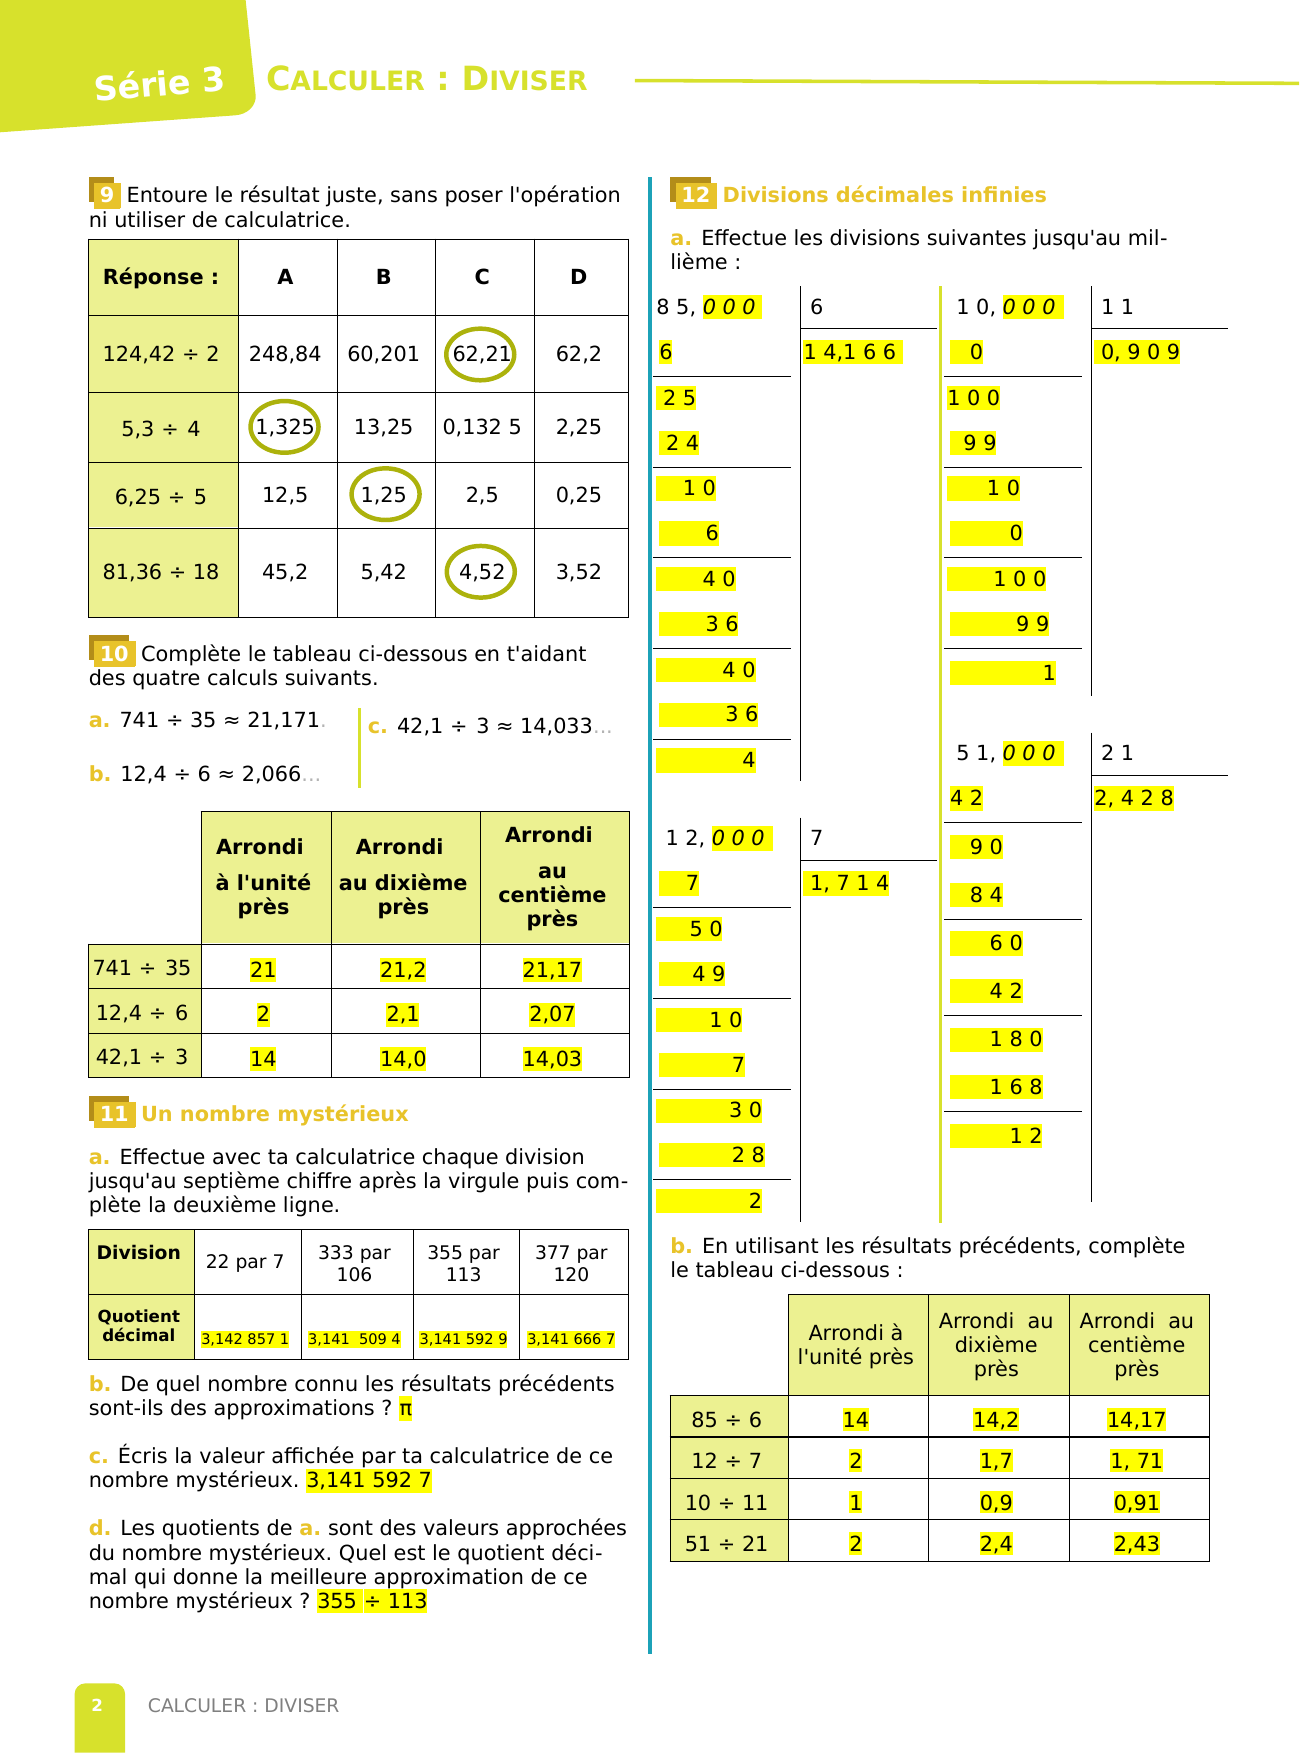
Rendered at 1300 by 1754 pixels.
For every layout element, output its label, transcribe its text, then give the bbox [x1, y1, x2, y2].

table_cell 0, 9 0 9 [1092, 329, 1227, 376]
table_header [1082, 733, 1091, 774]
table_cell [791, 1041, 800, 1088]
table_header 333 par 106 [302, 1230, 413, 1294]
table_cell 0,25 [535, 463, 628, 527]
table_cell 2 [202, 989, 331, 1033]
table_cell 12,4 ÷ 6 [89, 989, 201, 1033]
table_cell 2 4 [653, 419, 791, 467]
table_cell 124,42 ÷ 2 [89, 316, 238, 392]
table_cell 0 [944, 328, 1082, 376]
table_cell 14,0 [332, 1034, 480, 1077]
table_header Réponse : [89, 240, 238, 315]
table_cell 2 [653, 1180, 791, 1222]
table_header [791, 286, 800, 328]
table_cell [801, 1041, 937, 1088]
table_cell [1092, 1064, 1227, 1111]
table_cell [791, 419, 800, 467]
table_cell 62,21 [436, 316, 534, 392]
table_header 355 par 113 [414, 1230, 519, 1294]
table_cell 248,84 [239, 316, 337, 392]
table_cell 741 ÷ 35 [89, 945, 201, 988]
table_cell 6 [653, 510, 791, 557]
table_cell [1092, 648, 1227, 696]
table_cell [791, 1179, 800, 1222]
table_cell 14,03 [481, 1034, 629, 1077]
table_cell 8 4 [944, 871, 1082, 918]
table_cell [1082, 822, 1091, 871]
table_cell [791, 557, 800, 600]
table_cell 3 6 [653, 691, 791, 738]
table_cell [1092, 822, 1227, 871]
table_cell 1 0 [944, 468, 1082, 509]
table_cell [791, 691, 800, 738]
subtitle Divisions décimales infinies [711, 177, 1211, 208]
table_cell [801, 376, 937, 419]
list 12,4 ÷ 6 ≈ 2,066... [88, 756, 350, 787]
table_cell 1 0 [653, 468, 791, 509]
table_cell [1082, 557, 1091, 600]
table_cell 2 [789, 1438, 928, 1478]
table_cell 2,07 [481, 989, 629, 1033]
table_cell 3,141 666 7 [520, 1295, 628, 1359]
table_cell 1 0 [653, 999, 791, 1041]
table_header 377 par 120 [520, 1230, 628, 1294]
table_cell 4 2 [944, 967, 1082, 1015]
table_cell [1092, 557, 1227, 600]
table_cell 9 9 [944, 419, 1082, 467]
table_cell 4 2 [944, 775, 1082, 822]
list Effectue avec ta calculatrice chaque division jusqu'au septième chiffre après la virgule puis com­plète la deuxième ligne. [88, 1145, 629, 1217]
table_cell 2 [789, 1520, 928, 1561]
table_cell [791, 510, 800, 557]
subtitle Un nombre mystérieux [129, 1096, 629, 1127]
table_cell [801, 557, 937, 600]
table_header Division [89, 1230, 194, 1294]
list En utilisant les résultats précédents, complète le tableau ci-dessous : [670, 1234, 1211, 1282]
table_cell 6 0 [944, 920, 1082, 967]
table_cell 14,17 [1070, 1396, 1209, 1436]
table_cell 2,4 [929, 1520, 1069, 1561]
table_cell [791, 998, 800, 1041]
list Les quotients de a. sont des valeurs approchées du nombre mystérieux. Quel est le quotient déci­mal qui donne la meilleure approximation de ce nombre mystérieux ? 355 ÷ 113 [88, 1516, 629, 1613]
table_cell [1082, 775, 1091, 822]
table_header D [535, 240, 628, 315]
table_header 1 2, 0 0 0 [653, 818, 791, 859]
table_cell 14 [789, 1396, 928, 1436]
table_cell [1082, 600, 1091, 648]
table_header 22 par 7 [195, 1230, 301, 1294]
table_header B [338, 240, 435, 315]
table_cell 1 6 8 [944, 1064, 1082, 1111]
table_cell [1092, 376, 1227, 419]
table_cell 2,25 [535, 393, 628, 462]
table_cell [1082, 328, 1091, 376]
table_cell 1 0 0 [944, 377, 1082, 419]
table_header Arrondi au dixième près [332, 812, 480, 943]
table_cell [801, 691, 937, 738]
table_cell [1092, 919, 1227, 967]
table_cell Quotient décimal [89, 1295, 194, 1359]
table_header 8 5, 0 0 0 [653, 286, 791, 328]
table_header 1 1 [1092, 286, 1227, 328]
table_cell 1,325 [239, 393, 337, 462]
subtitle Entoure le résultat juste, sans poser l'opéra­tion ni utiliser de calculatrice. [88, 177, 629, 232]
table_cell [801, 907, 937, 950]
table_header [89, 811, 201, 943]
list 42,1 ÷ 3 ≈ 14,033... [368, 708, 629, 740]
table_cell 3 0 [653, 1090, 791, 1132]
table_cell 2, 4 2 8 [1092, 776, 1227, 822]
table_cell 1, 71 [1070, 1438, 1209, 1478]
table_cell [1092, 510, 1227, 557]
table_cell 1, 7 1 4 [801, 861, 937, 907]
table_cell [791, 860, 800, 907]
table_cell [1082, 919, 1091, 967]
table_cell [1082, 510, 1091, 557]
table_cell [1082, 648, 1091, 696]
table_cell [1092, 1111, 1227, 1160]
table_cell [801, 1179, 937, 1222]
table_cell 60,201 [338, 316, 435, 392]
table_cell [1082, 967, 1091, 1015]
table_cell [1082, 467, 1091, 509]
table_cell 0,132 5 [436, 393, 534, 462]
table_header Arrondi au centième près [481, 812, 629, 943]
table_cell 21 [202, 945, 331, 988]
table_cell [791, 1089, 800, 1132]
table_cell 3,52 [535, 529, 628, 617]
table_cell 42,1 ÷ 3 [89, 1034, 201, 1077]
table_header Arrondi à l'unité près [789, 1295, 928, 1395]
table_cell 2,1 [332, 989, 480, 1033]
table_cell 1 [789, 1479, 928, 1519]
table_cell 13,25 [338, 393, 435, 462]
table_cell 1 [944, 649, 1082, 696]
table_header [791, 818, 800, 859]
table_cell [801, 510, 937, 557]
table_cell [1082, 419, 1091, 467]
table_cell 12,5 [239, 463, 337, 527]
table_cell [1082, 1111, 1091, 1160]
table_cell 1 2 [944, 1112, 1082, 1160]
table_cell 6 [653, 328, 791, 376]
list De quel nombre connu les résultats précédents sont-ils des approximations ? π [88, 1372, 629, 1421]
table_header Arrondi au dixième près [929, 1295, 1069, 1395]
table_cell [801, 998, 937, 1041]
table_cell 7 [653, 860, 791, 907]
table_cell 2 8 [653, 1132, 791, 1179]
table_cell 4 [653, 740, 791, 781]
table_cell 4 0 [653, 649, 791, 691]
table_cell 81,36 ÷ 18 [89, 529, 238, 617]
table_cell 62,2 [535, 316, 628, 392]
table_header 7 [801, 818, 937, 859]
table_cell [1082, 1064, 1091, 1111]
table_cell 10 ÷ 11 [671, 1479, 788, 1519]
table_cell 45,2 [239, 529, 337, 617]
table_cell [801, 950, 937, 998]
table_cell 12 ÷ 7 [671, 1438, 788, 1478]
table_cell [791, 950, 800, 998]
table_cell [801, 648, 937, 691]
table_cell [1092, 1015, 1227, 1063]
table_cell [791, 376, 800, 419]
table_cell 85 ÷ 6 [671, 1396, 788, 1436]
table_cell 21,2 [332, 945, 480, 988]
table_cell 4,52 [436, 529, 534, 617]
table_cell 7 [653, 1041, 791, 1088]
table_cell 5 0 [653, 908, 791, 950]
table_cell [801, 1089, 937, 1132]
table_cell 1,7 [929, 1438, 1069, 1478]
table_header 1 0, 0 0 0 [944, 286, 1082, 328]
table_cell [1092, 1160, 1227, 1202]
table_cell 2 5 [653, 377, 791, 419]
table_cell [791, 1132, 800, 1179]
table_cell [791, 907, 800, 950]
table_cell 4 9 [653, 950, 791, 998]
table_cell 1 0 0 [944, 558, 1082, 600]
table_cell 1 4,1 6 6 [801, 329, 937, 376]
table_cell 0 [944, 510, 1082, 557]
table_cell [801, 600, 937, 648]
table_cell 3,142 857 1 [195, 1295, 301, 1359]
table_header [1082, 286, 1091, 328]
table_cell 9 9 [944, 600, 1082, 648]
table_header C [436, 240, 534, 315]
table_header 2 1 [1092, 733, 1227, 774]
table_cell [791, 600, 800, 648]
table_cell 3,141 592 9 [414, 1295, 519, 1359]
table_cell [944, 1160, 1082, 1202]
table_header 6 [801, 286, 937, 328]
table_cell 0,9 [929, 1479, 1069, 1519]
table_cell [1082, 1015, 1091, 1063]
table_cell [1092, 419, 1227, 467]
list 741 ÷ 35 ≈ 21,171. [88, 708, 350, 733]
table_cell [1082, 376, 1091, 419]
table_cell 51 ÷ 21 [671, 1520, 788, 1561]
table_cell [801, 1132, 937, 1179]
table_cell [801, 739, 937, 781]
table_cell 6,25 ÷ 5 [89, 463, 238, 527]
table_cell [1082, 1160, 1091, 1202]
table_cell 5,3 ÷ 4 [89, 393, 238, 462]
table_cell 14,2 [929, 1396, 1069, 1436]
table_cell 14 [202, 1034, 331, 1077]
table_header Arrondi au centième près [1070, 1295, 1209, 1395]
list Effectue les divisions suivantes jusqu'au mil­lième : [670, 226, 1211, 274]
table_cell 5,42 [338, 529, 435, 617]
table_cell [801, 419, 937, 467]
table_cell 0,91 [1070, 1479, 1209, 1519]
table_cell 2,43 [1070, 1520, 1209, 1561]
table_cell 3,141 509 4 [302, 1295, 413, 1359]
table_header [670, 1294, 788, 1395]
table_cell 9 0 [944, 823, 1082, 871]
table_cell [1092, 600, 1227, 648]
table_cell 1,25 [338, 463, 435, 527]
table_cell [1092, 871, 1227, 918]
table_cell [791, 467, 800, 509]
table_cell [801, 467, 937, 509]
table_cell [791, 328, 800, 376]
table_cell 2,5 [436, 463, 534, 527]
table_cell [1092, 967, 1227, 1015]
table_header Arrondi à l'unité près [202, 812, 331, 943]
table_header A [239, 240, 337, 315]
subtitle Complète le tableau ci-dessous en t'aidant des quatre calculs suivants. [88, 635, 629, 691]
table_header 5 1, 0 0 0 [944, 733, 1082, 774]
table_cell 1 8 0 [944, 1016, 1082, 1063]
table_cell [791, 648, 800, 691]
list Écris la valeur affichée par ta calculatrice de ce nombre mystérieux. 3,141 592 7 [88, 1444, 629, 1493]
table_cell [1082, 871, 1091, 918]
table_cell 3 6 [653, 600, 791, 648]
table_cell [1092, 467, 1227, 509]
table_cell [791, 739, 800, 781]
table_cell 4 0 [653, 558, 791, 600]
table_cell 21,17 [481, 945, 629, 988]
